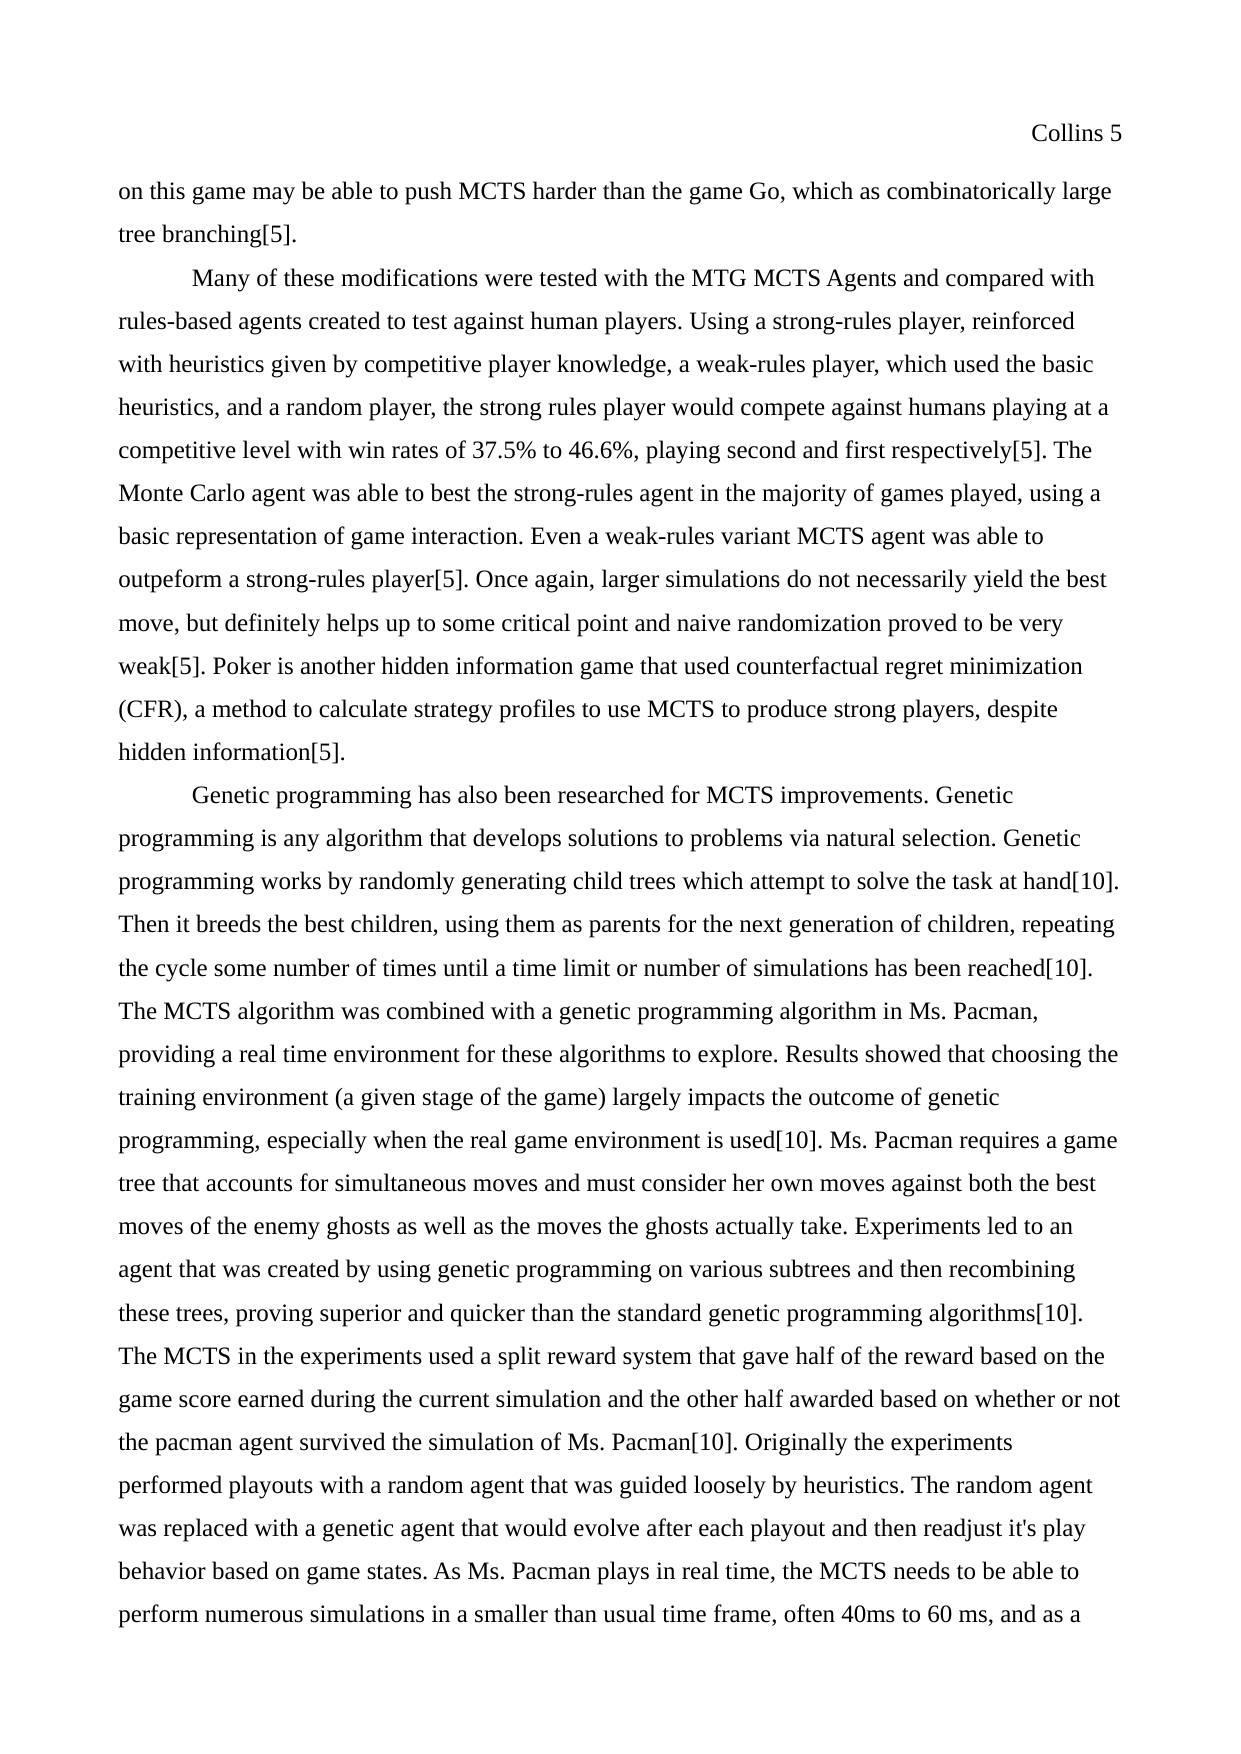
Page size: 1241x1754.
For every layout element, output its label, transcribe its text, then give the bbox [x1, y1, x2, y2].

text on this game may be able to push MCTS harder than the game Go, which as combinatorically large tree branching[5]. [118, 176, 1122, 248]
text Genetic programming has also been researched for MCTS improvements. Genetic programming is any algorithm that develops solutions to problems via natural selection. Genetic programming works by randomly generating child trees which attempt to solve the task at hand[10]. Then it breeds the best children, using them as parents for the next generation of children, repeating the cycle some number of times until a time limit or number of simulations has been reached[10]. The MCTS algorithm was combined with a genetic programming algorithm in Ms. Pacman, providing a real time environment for these algorithms to explore. Results showed that choosing the training environment (a given stage of the game) largely impacts the outcome of genetic programming, especially when the real game environment is used[10]. Ms. Pacman requires a game tree that accounts for simultaneous moves and must consider her own moves against both the best moves of the enemy ghosts as well as the moves the ghosts actually take. Experiments led to an agent that was created by using genetic programming on various subtrees and then recombining these trees, proving superior and quicker than the standard genetic programming algorithms[10]. The MCTS in the experiments used a split reward system that gave half of the reward based on the game score earned during the current simulation and the other half awarded based on whether or not the pacman agent survived the simulation of Ms. Pacman[10]. Originally the experiments performed playouts with a random agent that was guided loosely by heuristics. The random agent was replaced with a genetic agent that would evolve after each playout and then readjust it's play behavior based on game states. As Ms. Pacman plays in real time, the MCTS needs to be able to perform numerous simulations in a smaller than usual time frame, often 40ms to 60 ms, and as a [118, 780, 1122, 1628]
text Many of these modifications were tested with the MTG MCTS Agents and compared with rules-based agents created to test against human players. Using a strong-rules player, reinforced with heuristics given by competitive player knowledge, a weak-rules player, which used the basic heuristics, and a random player, the strong rules player would compete against humans playing at a competitive level with win rates of 37.5% to 46.6%, playing second and first respectively[5]. The Monte Carlo agent was able to best the strong-rules agent in the majority of games played, using a basic representation of game interaction. Even a weak-rules variant MCTS agent was able to outpeform a strong-rules player[5]. Once again, larger simulations do not necessarily yield the best move, but definitely helps up to some critical point and naive randomization proved to be very weak[5]. Poker is another hidden information game that used counterfactual regret minimization (CFR), a method to calculate strategy profiles to use MCTS to produce strong players, despite hidden information[5]. [118, 263, 1122, 766]
